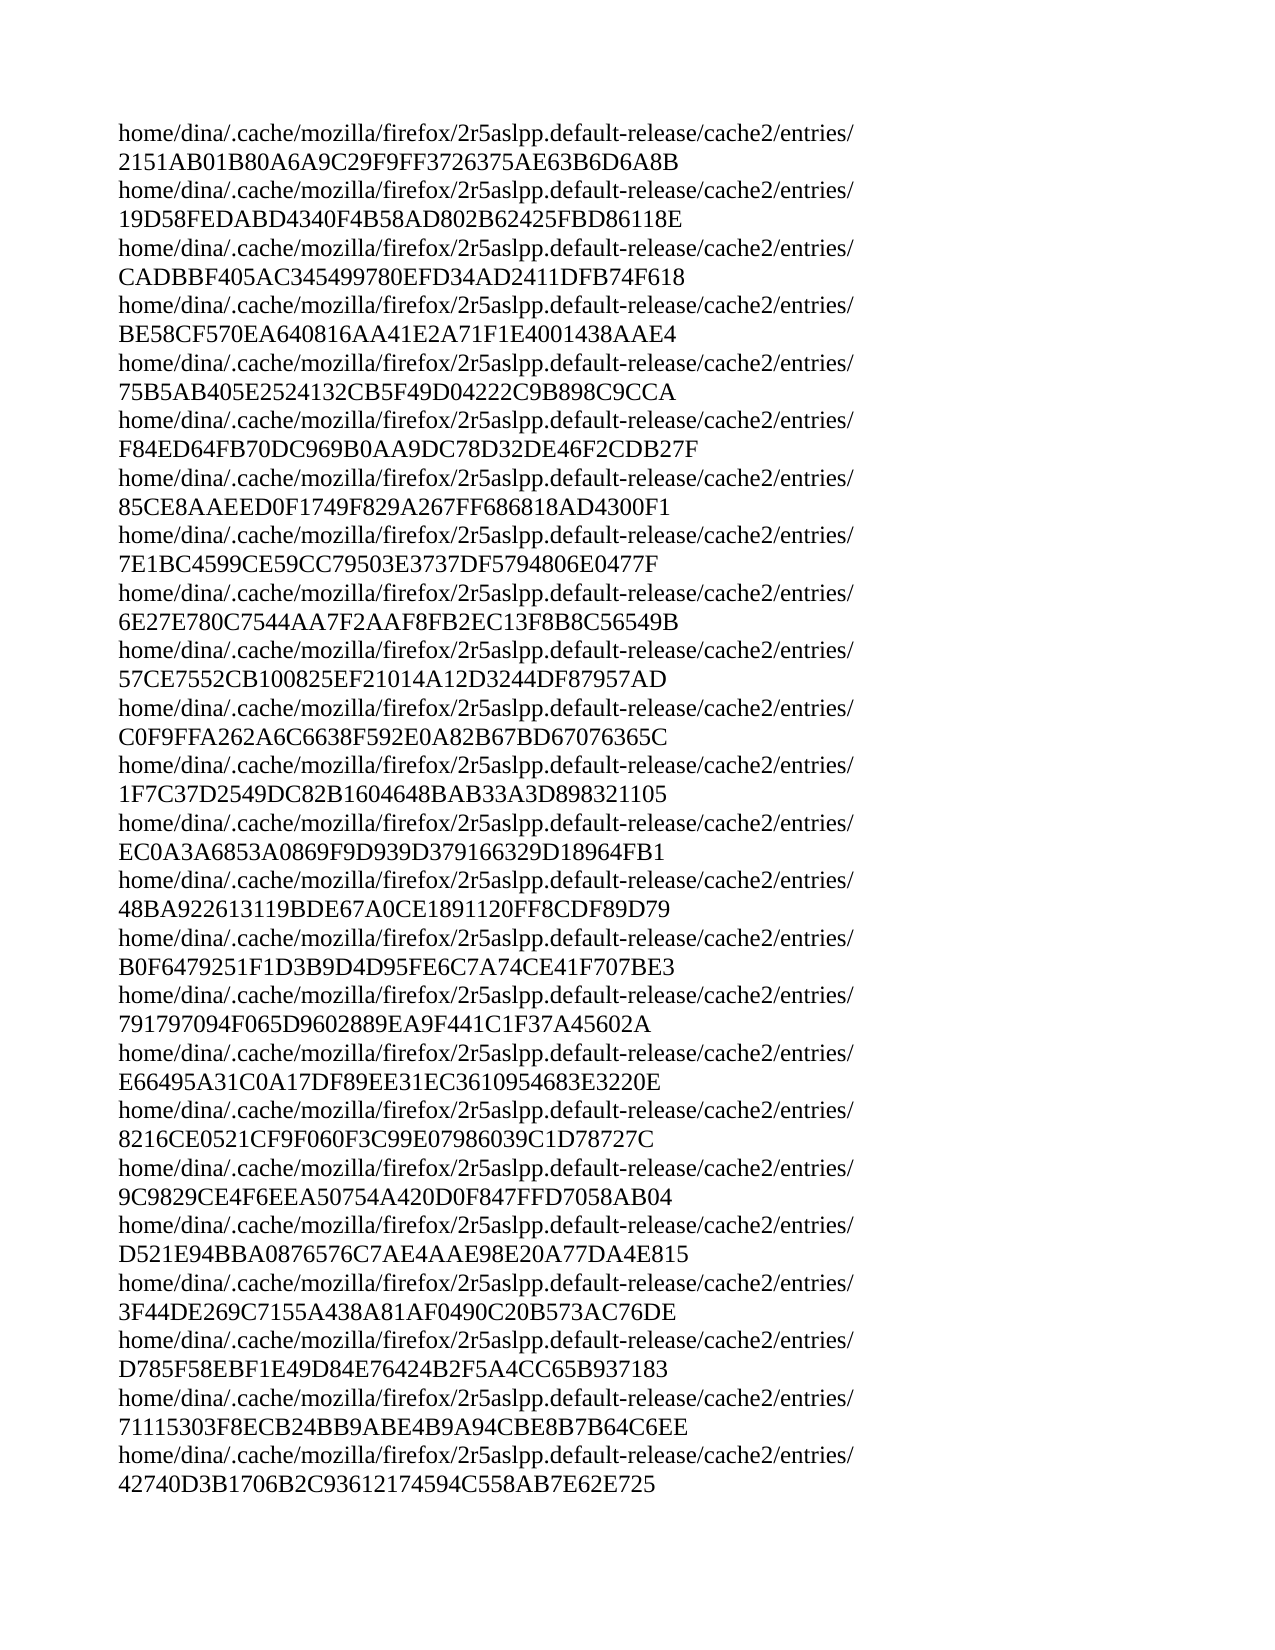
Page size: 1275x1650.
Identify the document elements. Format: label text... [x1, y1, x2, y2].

text home/dina/.cache/mozilla/firefox/2r5aslpp.default-release/cache2/entries/EC0A3A6853A0869F9D939D379166329D18964FB1 [118, 808, 1157, 866]
text home/dina/.cache/mozilla/firefox/2r5aslpp.default-release/cache2/entries/BE58CF570EA640816AA41E2A71F1E4001438AAE4 [118, 291, 1157, 348]
text home/dina/.cache/mozilla/firefox/2r5aslpp.default-release/cache2/entries/CADBBF405AC345499780EFD34AD2411DFB74F618 [118, 233, 1157, 291]
text home/dina/.cache/mozilla/firefox/2r5aslpp.default-release/cache2/entries/8216CE0521CF9F060F3C99E07986039C1D78727C [118, 1096, 1157, 1153]
text home/dina/.cache/mozilla/firefox/2r5aslpp.default-release/cache2/entries/D521E94BBA0876576C7AE4AAE98E20A77DA4E815 [118, 1211, 1157, 1268]
text home/dina/.cache/mozilla/firefox/2r5aslpp.default-release/cache2/entries/2151AB01B80A6A9C29F9FF3726375AE63B6D6A8B [118, 118, 1157, 176]
text home/dina/.cache/mozilla/firefox/2r5aslpp.default-release/cache2/entries/75B5AB405E2524132CB5F49D04222C9B898C9CCA [118, 348, 1157, 406]
text home/dina/.cache/mozilla/firefox/2r5aslpp.default-release/cache2/entries/1F7C37D2549DC82B1604648BAB33A3D898321105 [118, 751, 1157, 808]
text home/dina/.cache/mozilla/firefox/2r5aslpp.default-release/cache2/entries/C0F9FFA262A6C6638F592E0A82B67BD67076365C [118, 693, 1157, 751]
text home/dina/.cache/mozilla/firefox/2r5aslpp.default-release/cache2/entries/3F44DE269C7155A438A81AF0490C20B573AC76DE [118, 1268, 1157, 1326]
text home/dina/.cache/mozilla/firefox/2r5aslpp.default-release/cache2/entries/42740D3B1706B2C93612174594C558AB7E62E725 [118, 1441, 1157, 1498]
text home/dina/.cache/mozilla/firefox/2r5aslpp.default-release/cache2/entries/E66495A31C0A17DF89EE31EC3610954683E3220E [118, 1038, 1157, 1096]
text home/dina/.cache/mozilla/firefox/2r5aslpp.default-release/cache2/entries/F84ED64FB70DC969B0AA9DC78D32DE46F2CDB27F [118, 406, 1157, 463]
text home/dina/.cache/mozilla/firefox/2r5aslpp.default-release/cache2/entries/85CE8AAEED0F1749F829A267FF686818AD4300F1 [118, 463, 1157, 521]
text home/dina/.cache/mozilla/firefox/2r5aslpp.default-release/cache2/entries/791797094F065D9602889EA9F441C1F37A45602A [118, 981, 1157, 1038]
text home/dina/.cache/mozilla/firefox/2r5aslpp.default-release/cache2/entries/19D58FEDABD4340F4B58AD802B62425FBD86118E [118, 176, 1157, 233]
text home/dina/.cache/mozilla/firefox/2r5aslpp.default-release/cache2/entries/71115303F8ECB24BB9ABE4B9A94CBE8B7B64C6EE [118, 1383, 1157, 1441]
text home/dina/.cache/mozilla/firefox/2r5aslpp.default-release/cache2/entries/D785F58EBF1E49D84E76424B2F5A4CC65B937183 [118, 1326, 1157, 1383]
text home/dina/.cache/mozilla/firefox/2r5aslpp.default-release/cache2/entries/6E27E780C7544AA7F2AAF8FB2EC13F8B8C56549B [118, 578, 1157, 636]
text home/dina/.cache/mozilla/firefox/2r5aslpp.default-release/cache2/entries/B0F6479251F1D3B9D4D95FE6C7A74CE41F707BE3 [118, 923, 1157, 981]
text home/dina/.cache/mozilla/firefox/2r5aslpp.default-release/cache2/entries/48BA922613119BDE67A0CE1891120FF8CDF89D79 [118, 866, 1157, 923]
text home/dina/.cache/mozilla/firefox/2r5aslpp.default-release/cache2/entries/57CE7552CB100825EF21014A12D3244DF87957AD [118, 636, 1157, 693]
text home/dina/.cache/mozilla/firefox/2r5aslpp.default-release/cache2/entries/9C9829CE4F6EEA50754A420D0F847FFD7058AB04 [118, 1153, 1157, 1211]
text home/dina/.cache/mozilla/firefox/2r5aslpp.default-release/cache2/entries/7E1BC4599CE59CC79503E3737DF5794806E0477F [118, 521, 1157, 578]
